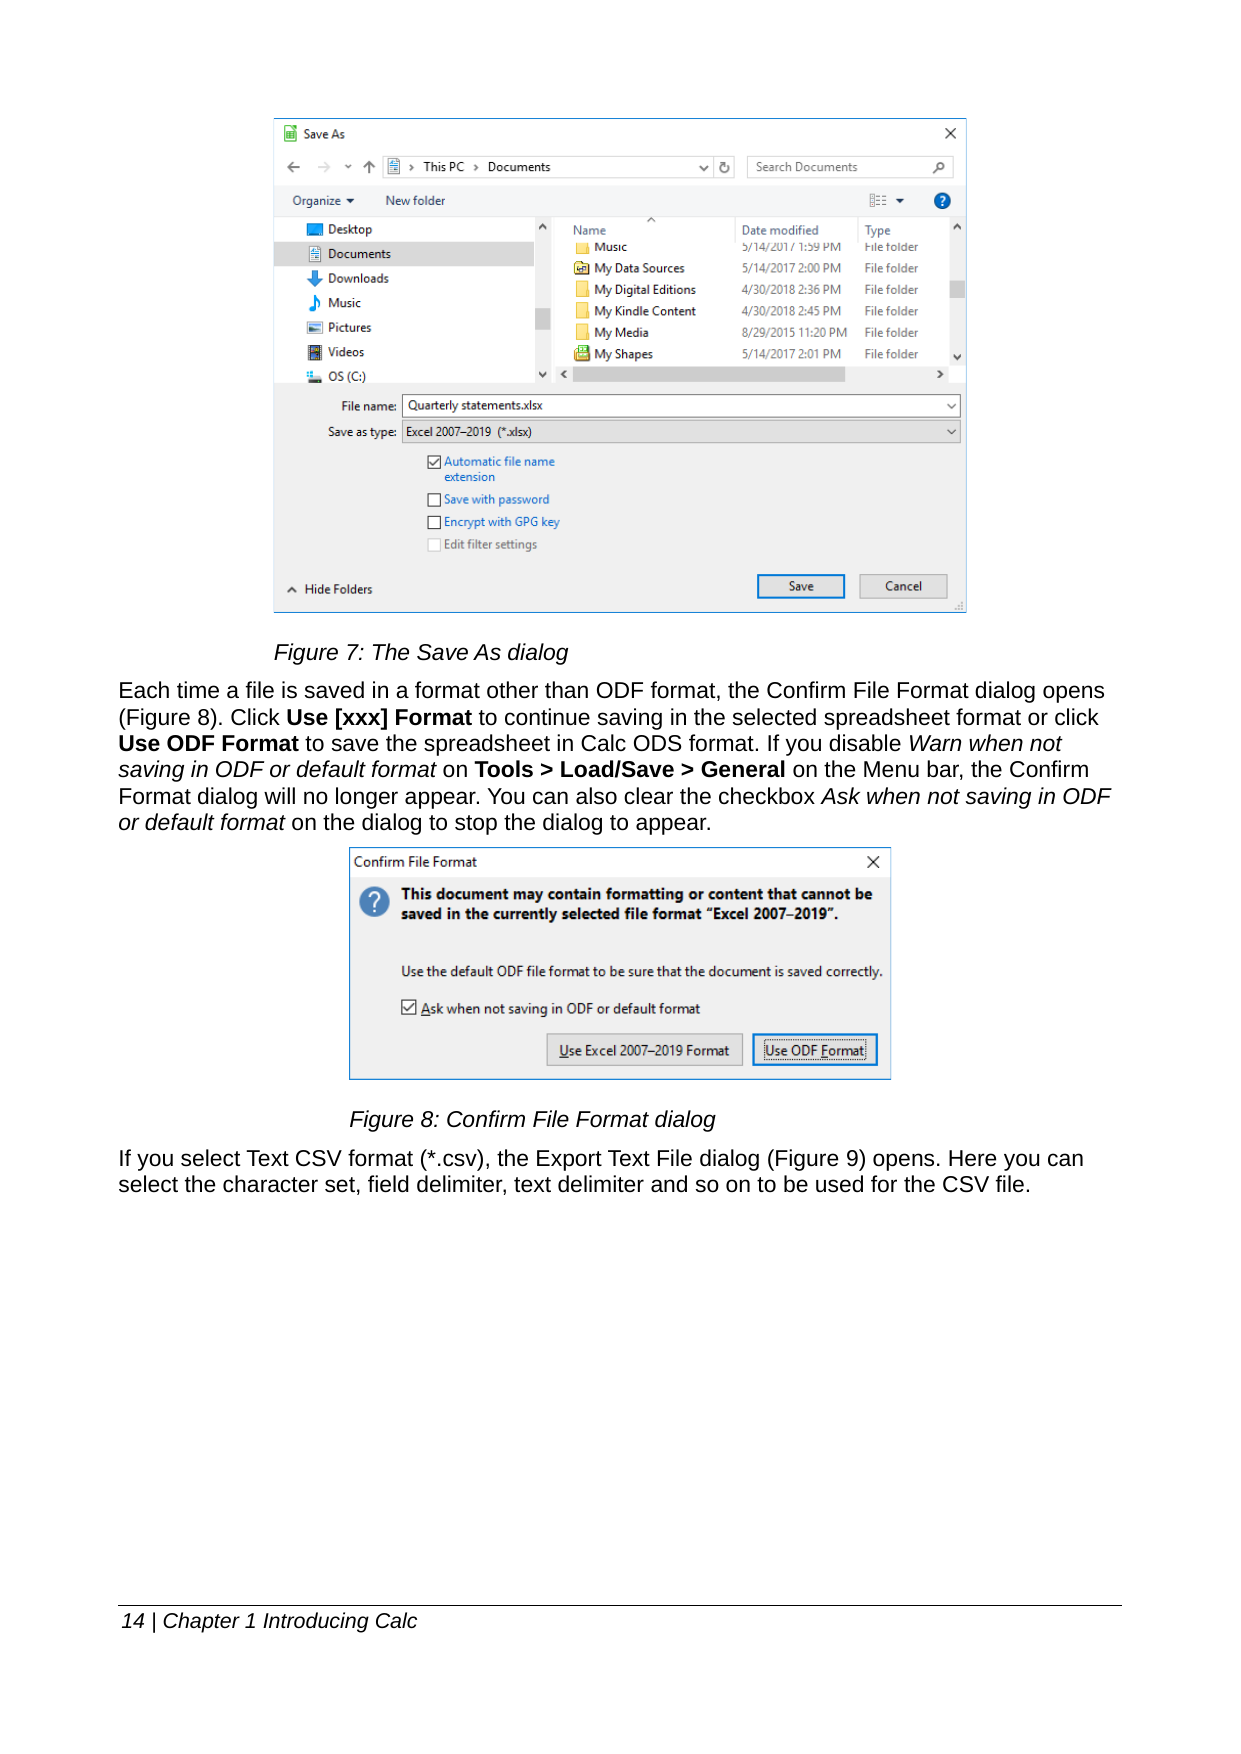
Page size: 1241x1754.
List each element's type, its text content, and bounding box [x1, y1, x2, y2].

text Each time a file is saved in a format other than ODF format, the Confirm File Format dialog opens (Figure 8). Click Use [xxx] Format to continue saving in the selected spreadsheet format or click Use ODF Format to save the spreadsheet in Calc ODS format. If you disable Warn when not saving in ODF or default format on Tools > Load/Save > General on the Menu bar, the Confirm Format dialog will no longer appear. You can also clear the checkbox Ask when not saving in ODF or default format on the dialog to stop the dialog to appear. [118, 677, 1122, 835]
text If you select Text CSV format (*.csv), the Export Text File dialog (Figure 9) opens. Here you can select the character set, field delimiter, text delimiter and so on to be used for the CSV file. [118, 1144, 1122, 1197]
picture [273, 118, 967, 613]
text Figure 8: Confirm File Format dialog [349, 1080, 891, 1133]
text Figure 7: The Save As dialog [274, 613, 966, 665]
picture [349, 847, 892, 1080]
